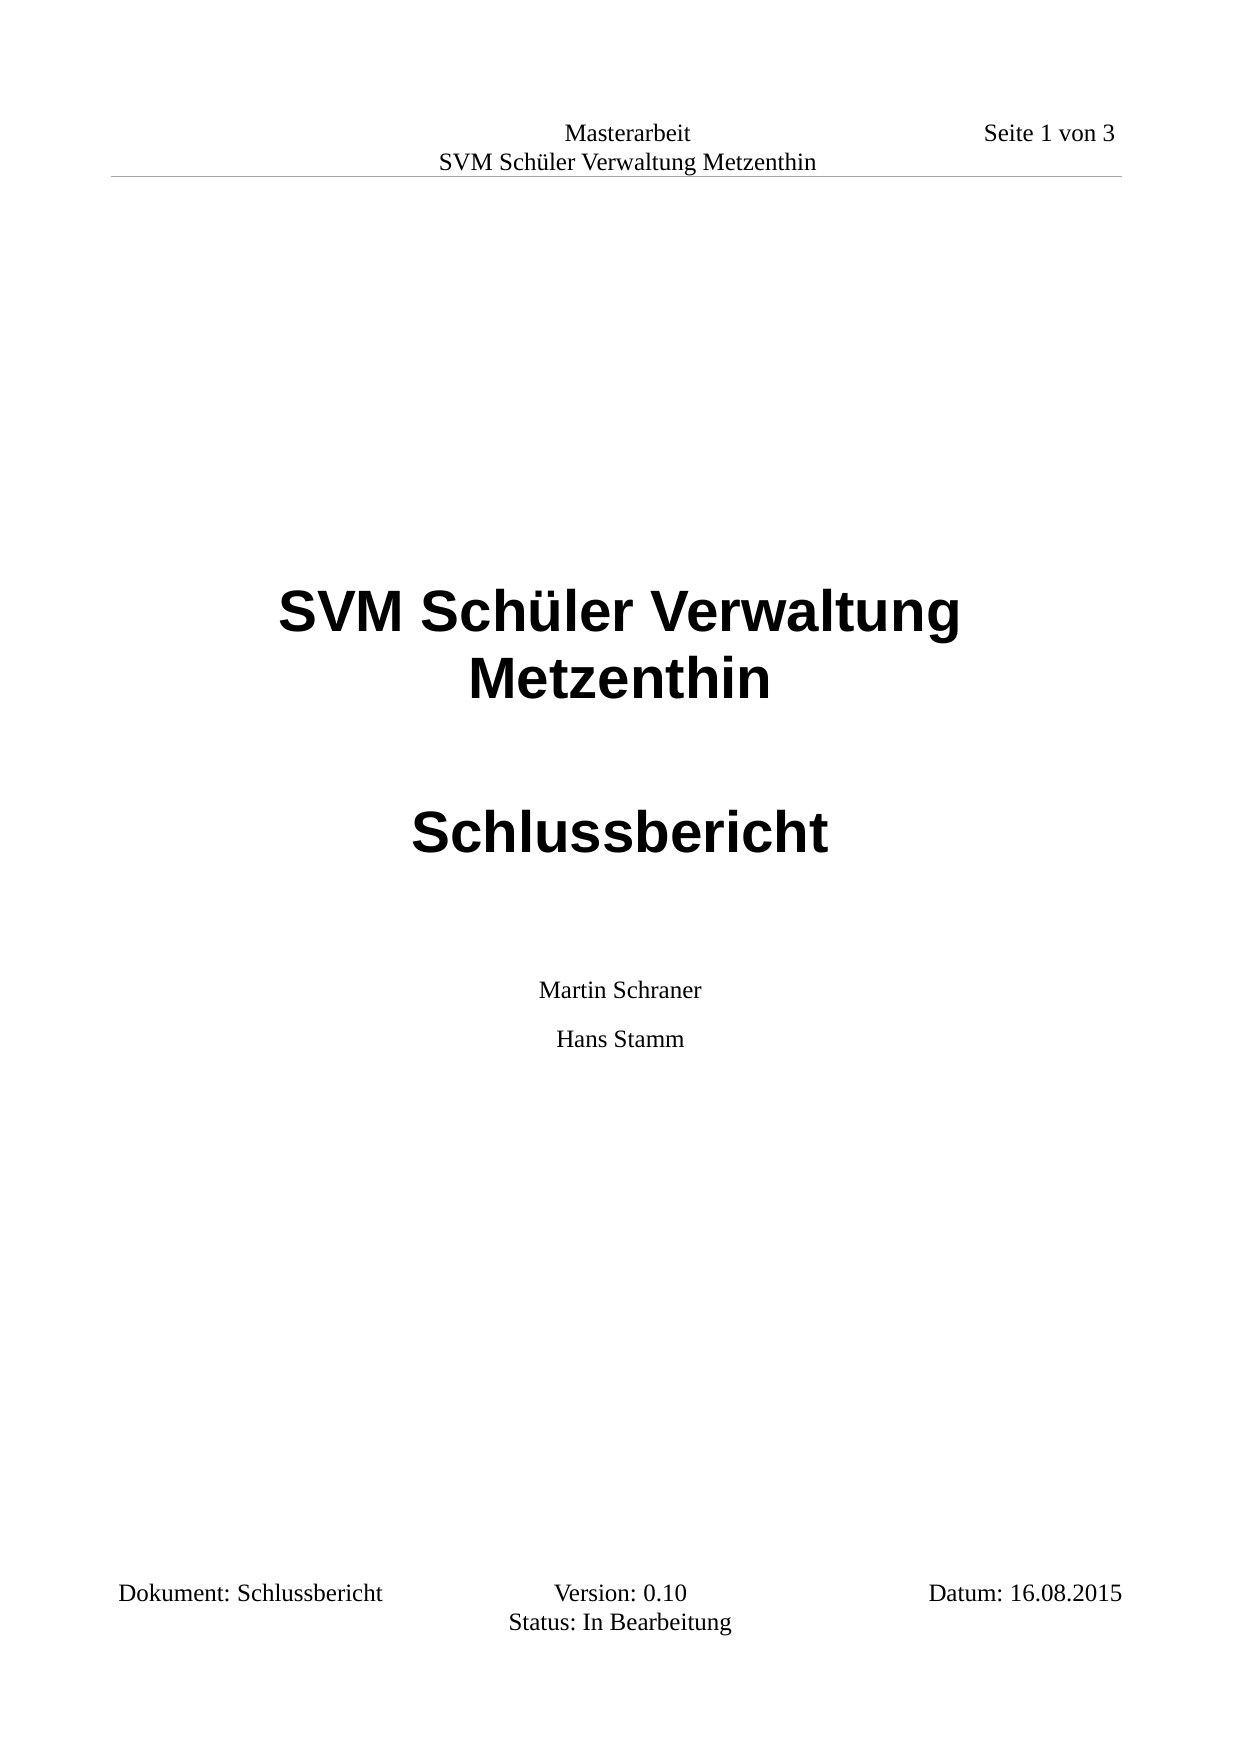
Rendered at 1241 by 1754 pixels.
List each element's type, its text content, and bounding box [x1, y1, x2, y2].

text Hans Stamm [118, 1024, 1122, 1053]
text Martin Schraner [118, 975, 1122, 1004]
title SVM Schüler Verwaltung Metzenthin [118, 577, 1122, 711]
title Schlussbericht [118, 797, 1122, 864]
